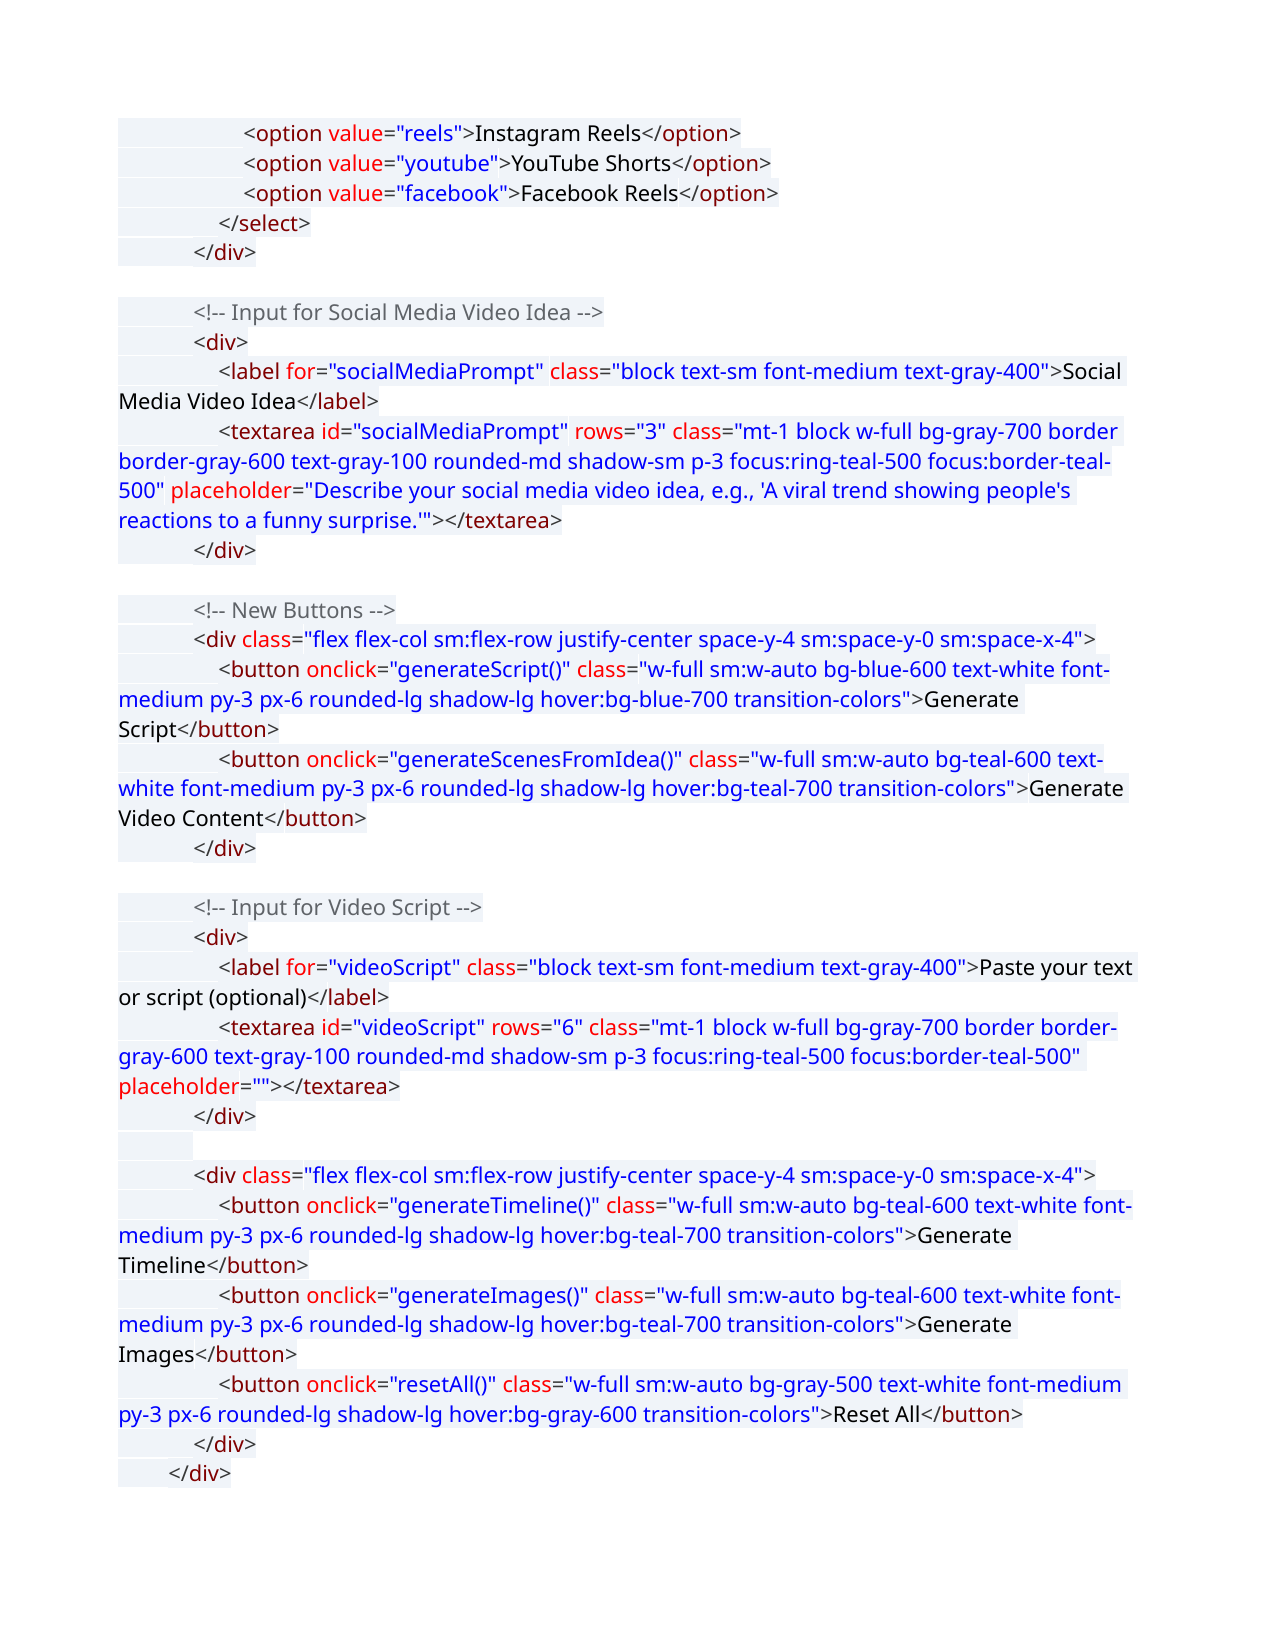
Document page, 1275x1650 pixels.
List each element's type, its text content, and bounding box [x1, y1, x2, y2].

text </div> [118, 1101, 1157, 1131]
text </div> [118, 237, 1157, 267]
text </div> [118, 1428, 1157, 1458]
text <!-- New Buttons --> [118, 594, 1157, 624]
text <button onclick="generateTimeline()" class="w-full sm:w-auto bg-teal-600 text-white font-medium py-3 px-6 rounded-lg shadow-lg hover:bg-teal-700 transition-colors">Generate Timeline</button> [118, 1190, 1157, 1279]
text <!-- Input for Video Script --> [118, 892, 1157, 922]
text <textarea id="socialMediaPrompt" rows="3" class="mt-1 block w-full bg-gray-700 border border-gray-600 text-gray-100 rounded-md shadow-sm p-3 focus:ring-teal-500 focus:border-teal-500" placeholder="Describe your social media video idea, e.g., 'A viral trend showing people's reactions to a funny surprise.'"></textarea> [118, 416, 1157, 535]
text <div class="flex flex-col sm:flex-row justify-center space-y-4 sm:space-y-0 sm:space-x-4"> [118, 1160, 1157, 1190]
text <button onclick="generateScript()" class="w-full sm:w-auto bg-blue-600 text-white font-medium py-3 px-6 rounded-lg shadow-lg hover:bg-blue-700 transition-colors">Generate Script</button> [118, 654, 1157, 743]
text </div> [118, 535, 1157, 565]
text </div> [118, 1458, 1157, 1488]
text <div> [118, 327, 1157, 356]
text <button onclick="generateScenesFromIdea()" class="w-full sm:w-auto bg-teal-600 text-white font-medium py-3 px-6 rounded-lg shadow-lg hover:bg-teal-700 transition-colors">Generate Video Content</button> [118, 743, 1157, 833]
text <option value="reels">Instagram Reels</option> [118, 118, 1157, 148]
text <option value="facebook">Facebook Reels</option> [118, 178, 1157, 207]
text <textarea id="videoScript" rows="6" class="mt-1 block w-full bg-gray-700 border border-gray-600 text-gray-100 rounded-md shadow-sm p-3 focus:ring-teal-500 focus:border-teal-500" placeholder=""></textarea> [118, 1012, 1157, 1101]
text </select> [118, 207, 1157, 237]
text <option value="youtube">YouTube Shorts</option> [118, 148, 1157, 178]
text <div class="flex flex-col sm:flex-row justify-center space-y-4 sm:space-y-0 sm:space-x-4"> [118, 624, 1157, 654]
text </div> [118, 833, 1157, 863]
text <button onclick="generateImages()" class="w-full sm:w-auto bg-teal-600 text-white font-medium py-3 px-6 rounded-lg shadow-lg hover:bg-teal-700 transition-colors">Generate Images</button> [118, 1279, 1157, 1369]
text <button onclick="resetAll()" class="w-full sm:w-auto bg-gray-500 text-white font-medium py-3 px-6 rounded-lg shadow-lg hover:bg-gray-600 transition-colors">Reset All</button> [118, 1369, 1157, 1428]
text <label for="socialMediaPrompt" class="block text-sm font-medium text-gray-400">Social Media Video Idea</label> [118, 356, 1157, 416]
text <label for="videoScript" class="block text-sm font-medium text-gray-400">Paste your text or script (optional)</label> [118, 952, 1157, 1012]
text <!-- Input for Social Media Video Idea --> [118, 297, 1157, 327]
text <div> [118, 922, 1157, 952]
